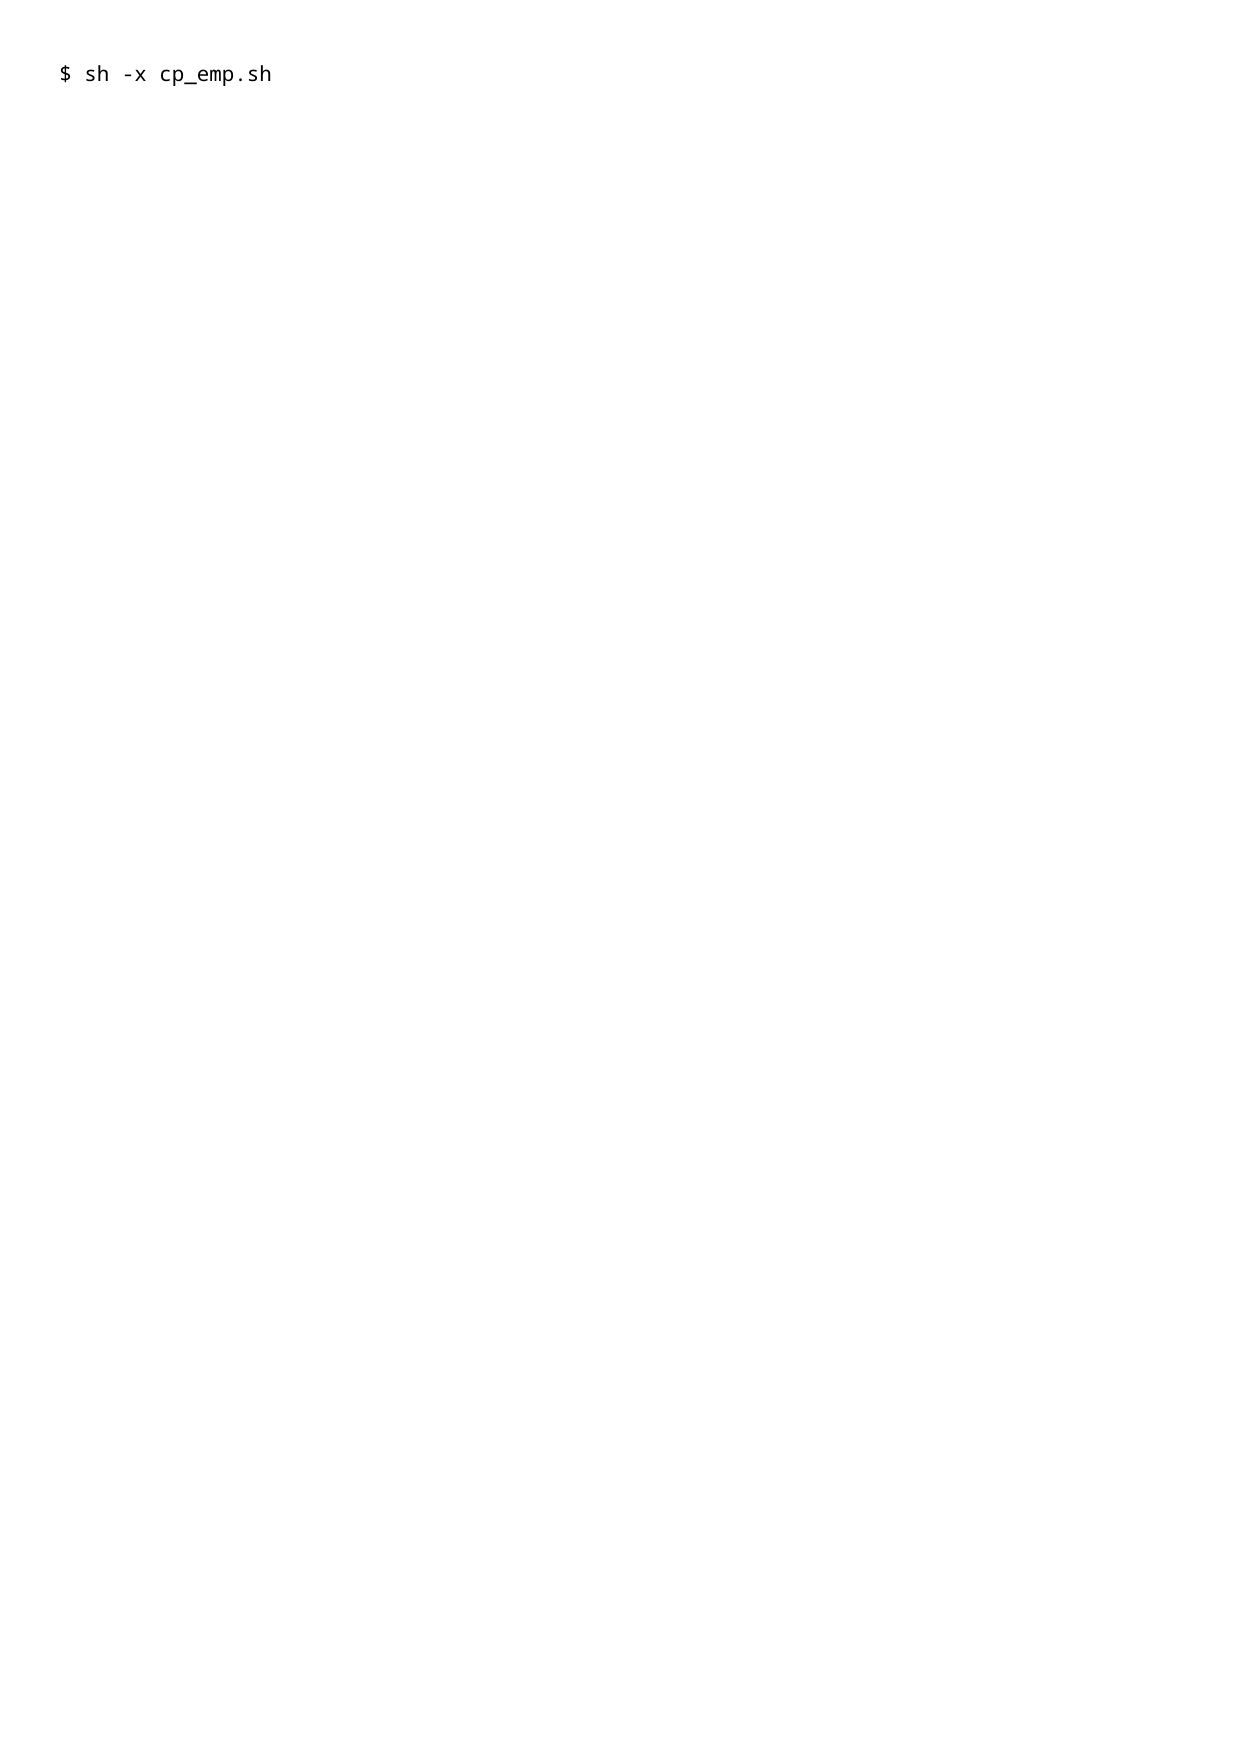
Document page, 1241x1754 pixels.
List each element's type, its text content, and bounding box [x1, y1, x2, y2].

text $ sh -x cp_emp.sh [59, 59, 1180, 87]
